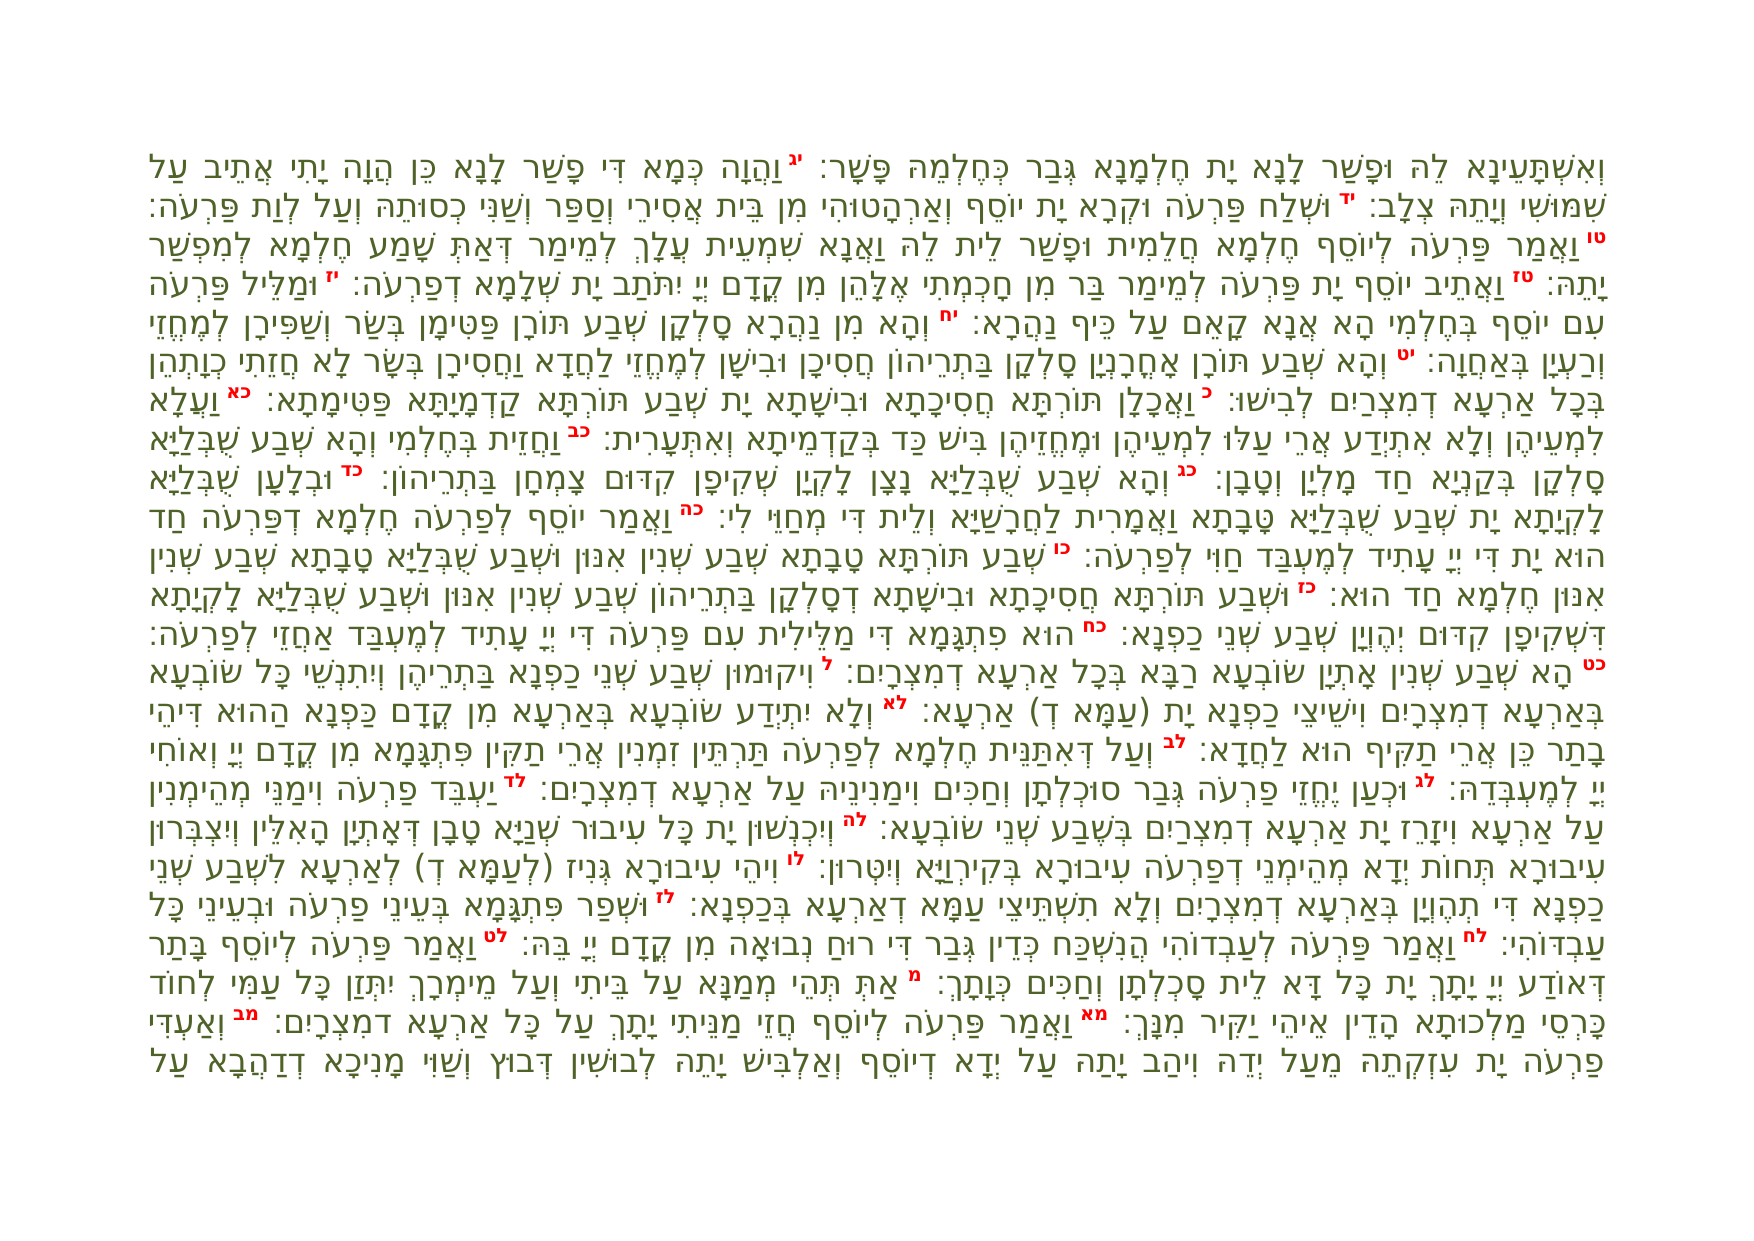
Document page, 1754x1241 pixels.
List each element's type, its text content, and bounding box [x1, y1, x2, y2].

text וְאִשְׁתָּעֵינָא לֵהּ וּפָשַׁר לָנָא יָת חֶלְמָנָא גְּבַר כְּחֶלְמֵהּ פָּשָׁר׃ יג וַהֲוָה כְּמָא דִּי פָשַׁר לָנָא כֵּן הֲוָה יָתִי אֲתֵיב עַל שִׁמּוּשִׁי וְיָתֵהּ צְלָב׃ יד וּשְׁלַח פַּרְעֹה וּקְרָא יָת יוֹסֵף וְאַרְהָטוּהִי מִן בֵּית אֲסִירֵי וְסַפַּר וְשַׁנִּי כְסוּתֵהּ וְעַל לְוַת פַּרְעֹה׃ טו וַאֲמַר פַּרְעֹה לְיוֹסֵף חֶלְמָא חֲלֵמִית וּפָשַׁר לֵית לֵהּ וַאֲנָא שִׁמְעֵית עֲלָךְ לְמֵימַר דְּאַתְּ שָׁמַע חֶלְמָא לְמִפְשַׁר יָתֵהּ׃ טז וַאֲתֵיב יוֹסֵף יָת פַּרְעֹה לְמֵימַר בַּר מִן חָכְמְתִי אֶלָּהֵן מִן קֳדָם יְיָ יִתֹּתַב יָת שְׁלָמָא דְפַרְעֹה׃ יז וּמַלֵּיל פַּרְעֹה עִם יוֹסֵף בְּחֶלְמִי הָא אֲנָא קָאֵם עַל כֵּיף נַהֲרָא׃ יח וְהָא מִן נַהֲרָא סָלְקָן שְׁבַע תּוֹרָן פַּטִּימָן בְּשַׂר וְשַׁפִּירָן לְמֶחֱזֵי וְרַעְיָן בְּאַחֲוָה׃ יט וְהָא שְׁבַע תּוֹרָן אָחֳרָנְיָן סָלְקָן בַּתְרֵיהוֹן חֲסִיכָן וּבִישָׁן לְמֶחֱזֵי לַחֲדָא וַחֲסִירָן בְּשָׂר לָא חֲזֵתִי כְוָתְהֵן בְּכָל אַרְעָא דְמִצְרַיִם לְבִישׁוּ׃ כ וַאֲכָלָן תּוֹרְתָּא חֲסִיכָתָא וּבִישָׁתָא יָת שְׁבַע תּוֹרְתָּא קַדְמָיָתָּא פַּטִּימָתָא׃ כא וַעֲלָא לִמְעֵיהֶן וְלָא אִתְיְדַע אֲרֵי עַלּוּ לִמְעֵיהֶן וּמֶחֱזֵיהֶן בִּישׁ כַּד בְּקַדְמֵיתָא וְאִתְּעָרִית׃ כב וַחֲזֵית בְּחֶלְמִי וְהָא שְׁבַע שֻׁבְּלַיָּא סָלְקָן בְּקַנְיָא חַד מָלְיָן וְטָבָן׃ כג וְהָא שְׁבַע שֻׁבְּלַיָּא נָצָן לָקְיָן שְׁקִיפָן קִדּוּם צָמְחָן בַּתְרֵיהוֹן׃ כד וּבְלָעָן שֻׁבְּלַיָּא לָקְיָתָא יָת שְׁבַע שֻׁבְּלַיָּא טָּבָתָא וַאֲמָרִית לַחֲרָשַׁיָּא וְלֵית דִּי מְחַוֵּי לִי׃ כה וַאֲמַר יוֹסֵף לְפַרְעֹה חֶלְמָא דְפַּרְעֹה חַד הוּא יָת דִּי יְיָ עָתִיד לְמֶעְבַּד חַוִּי לְפַרְעֹה׃ כו שְׁבַע תּוֹרְתָּא טָבָתָא שְׁבַע שְׁנִין אִנּוּן וּשְׁבַע שֻׁבְּלַיָּא טָבָתָא שְׁבַע שְׁנִין אִנּוּן חֶלְמָא חַד הוּא׃ כז וּשְׁבַע תּוֹרְתָּא חֲסִיכָתָא וּבִישָׁתָא דְסָלְקָן בַּתְרֵיהוֹן שְׁבַע שְׁנִין אִנּוּן וּשְׁבַע שֻׁבְּלַיָּא לָקְיָתָא דִּשְׁקִיפָן קִדּוּם יְהֶוְיָן שְׁבַע שְׁנֵי כַפְנָא׃ כח הוּא פִתְגָּמָא דִּי מַלֵּילִית עִם פַּרְעֹה דִּי יְיָ עָתִיד לְמֶעְבַּד אַחֲזֵי לְפַרְעֹה׃ כט הָא שְׁבַע שְׁנִין אָתְיָן שׂוֹבְעָא רַבָּא בְּכָל אַרְעָא דְמִצְרָיִם׃ ל וִיקוּמוּן שְׁבַע שְׁנֵי כַפְנָא בַּתְרֵיהֶן וְיִתִנְשֵׁי כָּל שׂוֹבְעָא בְּאַרְעָא דְמִצְרָיִם וִישֵׁיצֵי כַפְנָא יָת (עַמָּא דְ) אַרְעָא׃ לא וְלָא יִתְיְדַע שׂוֹבְעָא בְּאַרְעָא מִן קֳדָם כַּפְנָא הַהוּא דִּיהֵי בָתַר כֵּן אֲרֵי תַקִּיף הוּא לַחֲדָא׃ לב וְעַל דְּאִתַּנֵּית חֶלְמָא לְפַרְעֹה תַּרְתֵּין זִמְנִין אֲרֵי תַקִּין פִּתְגָּמָא מִן קֳדָם יְיָ וְאוֹחִי יְיָ לְמֶעְבְּדֵהּ׃ לג וּכְעַן יֶחֱזֵי פַרְעֹה גְּבַר סוּכְלְתָן וְחַכִּים וִימַנִינֵיהּ עַל אַרְעָא דְמִצְרָיִם׃ לד יַעְבֵּד פַרְעֹה וִימַנֵּי מְהֵימְנִין עַל אַרְעָא וִיזָרֵז יָת אַרְעָא דְמִצְרַיִם בְּשֶׁבַע שְׁנֵי שׂוֹבְעָא׃ לה וְיִכְנְשׁוּן יָת כָּל עִיבוּר שְׁנַיָּא טָבָן דְּאָתְיָן הָאִלֵּין וְיִצְבְּרוּן עִיבוּרָא תְּחוֹת יְדָא מְהֵימְנֵי דְפַרְעֹה עִיבוּרָא בְּקִירְוַיָּא וְיִטְּרוּן׃ לו וִיהֵי עִיבוּרָא גְּנִיז (לְעַמָּא דְ) לְאַרְעָא לִשְׁבַע שְׁנֵי כַפְנָא דִּי תְהֶוְיָן בְּאַרְעָא דְמִצְרָיִם וְלָא תִשְׁתֵּיצֵי עַמָּא דְאַרְעָא בְּכַפְנָא׃ לז וּשְׁפַר פִּתְגָּמָא בְּעֵינֵי פַרְעֹה וּבְעֵינֵי כָּל עַבְדּוֹהִי׃ לח וַאֲמַר פַּרְעֹה לְעַבְדוֹהִי הֲנִשְׁכַּח כְּדֵין גְּבַר דִּי רוּחַ נְבוּאָה מִן קֳדָם יְיָ בֵּהּ׃ לט וַאֲמַר פַּרְעֹה לְיוֹסֵף בָּתַר דְּאוֹדַע יְיָ יָתָךְ יָת כָּל דָּא לֵית סָכְלְתָן וְחַכִּים כְּוָתָךְ׃ מ אַתְּ תְּהֵי מְמַנָּא עַל בֵּיתִי וְעַל מֵימְרָךְ יִתְּזַן כָּל עַמִּי לְחוֹד כָּרְסֵי מַלְכוּתָא הָדֵין אֵיהֵי יַקִּיר מִנָּךְ׃ מא וַאֲמַר פַּרְעֹה לְיוֹסֵף חֲזֵי מַנֵּיתִי יָתָךְ עַל כָּל אַרְעָא דמִצְרָיִם׃ מב וְאַעְדִּי פַרְעֹה יָת עִזְקְתֵהּ מֵעַל יְדֵהּ וִיהַב יָתַהּ עַל יְדָא דְיוֹסֵף וְאַלְבִּישׁ יָתֵהּ לְבוּשִׁין דְּבוּץ וְשַׁוִּי מָנִיכָא דְדַהֲבָא עַל [148, 148, 1606, 1080]
